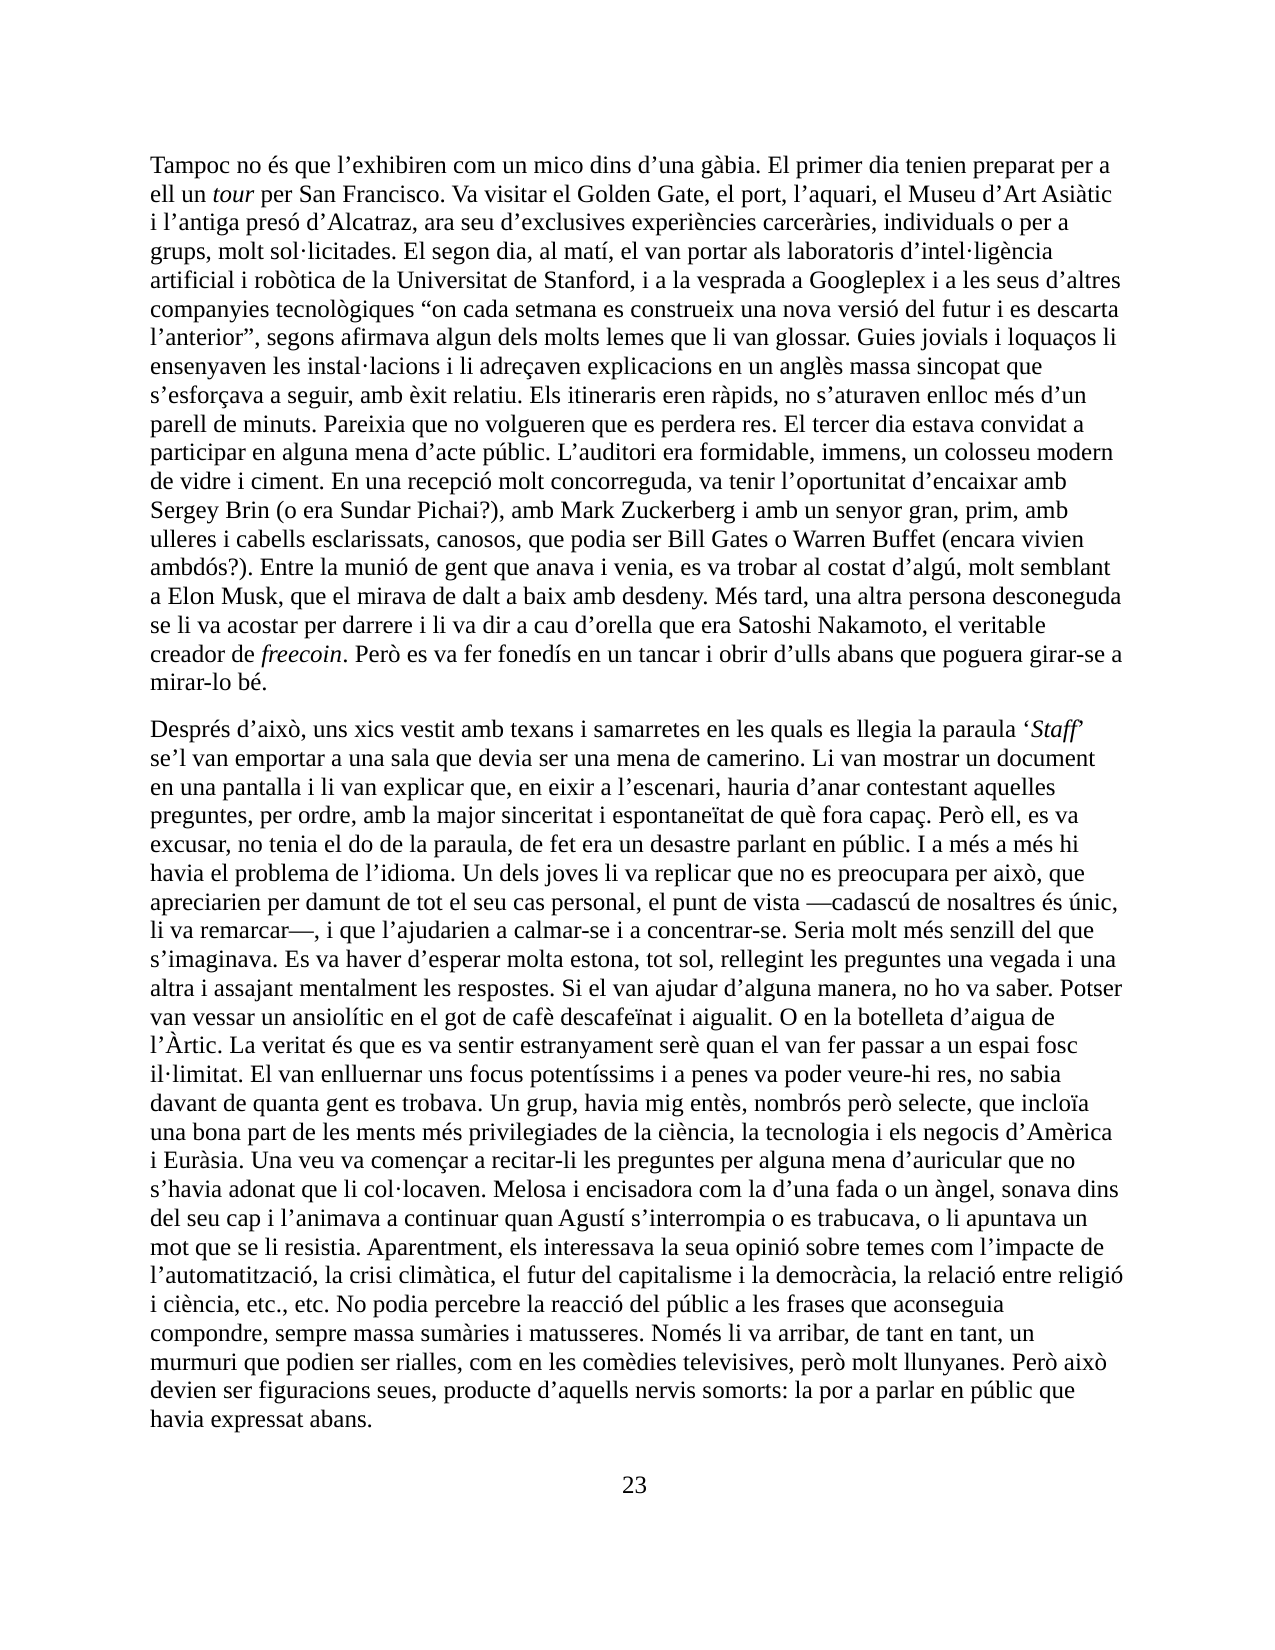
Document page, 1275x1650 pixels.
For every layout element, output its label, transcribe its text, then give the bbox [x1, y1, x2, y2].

text Tampoc no és que l’exhibiren com un mico dins d’una gàbia. El primer dia tenien preparat per a ell un tour per San Francisco. Va visitar el Golden Gate, el port, l’aquari, el Museu d’Art Asiàtic i l’antiga presó d’Alcatraz, ara seu d’exclusives experiències carceràries, individuals o per a grups, molt sol·licitades. El segon dia, al matí, el van portar als laboratoris d’intel·ligència artificial i robòtica de la Universitat de Stanford, i a la vesprada a Googleplex i a les seus d’altres companyies tecnològiques “on cada setmana es construeix una nova versió del futur i es descarta l’anterior”, segons afirmava algun dels molts lemes que li van glossar. Guies jovials i loquaços li ensenyaven les instal·lacions i li adreçaven explicacions en un anglès massa sincopat que s’esforçava a seguir, amb èxit relatiu. Els itineraris eren ràpids, no s’aturaven enlloc més d’un parell de minuts. Pareixia que no volgueren que es perdera res. El tercer dia estava convidat a participar en alguna mena d’acte públic. L’auditori era formidable, immens, un colosseu modern de vidre i ciment. En una recepció molt concorreguda, va tenir l’oportunitat d’encaixar amb Sergey Brin (o era Sundar Pichai?), amb Mark Zuckerberg i amb un senyor gran, prim, amb ulleres i cabells esclarissats, canosos, que podia ser Bill Gates o Warren Buffet (encara vivien ambdós?). Entre la munió de gent que anava i venia, es va trobar al costat d’algú, molt semblant a Elon Musk, que el mirava de dalt a baix amb desdeny. Més tard, una altra persona desconeguda se li va acostar per darrere i li va dir a cau d’orella que era Satoshi Nakamoto, el veritable creador de freecoin. Però es va fer fonedís en un tancar i obrir d’ulls abans que poguera girar-se a mirar-lo bé. [150, 150, 1125, 696]
text Després d’això, uns xics vestit amb texans i samarretes en les quals es llegia la paraula ‘Staff’ se’l van emportar a una sala que devia ser una mena de camerino. Li van mostrar un document en una pantalla i li van explicar que, en eixir a l’escenari, hauria d’anar contestant aquelles preguntes, per ordre, amb la major sinceritat i espontaneïtat de què fora capaç. Però ell, es va excusar, no tenia el do de la paraula, de fet era un desastre parlant en públic. I a més a més hi havia el problema de l’idioma. Un dels joves li va replicar que no es preocupara per això, que apreciarien per damunt de tot el seu cas personal, el punt de vista —cadascú de nosaltres és únic, li va remarcar—, i que l’ajudarien a calmar-se i a concentrar-se. Seria molt més senzill del que s’imaginava. Es va haver d’esperar molta estona, tot sol, rellegint les preguntes una vegada i una altra i assajant mentalment les respostes. Si el van ajudar d’alguna manera, no ho va saber. Potser van vessar un ansiolític en el got de cafè descafeïnat i aigualit. O en la botelleta d’aigua de l’Àrtic. La veritat és que es va sentir estranyament serè quan el van fer passar a un espai fosc il·limitat. El van enlluernar uns focus potentíssims i a penes va poder veure-hi res, no sabia davant de quanta gent es trobava. Un grup, havia mig entès, nombrós però selecte, que incloïa una bona part de les ments més privilegiades de la ciència, la tecnologia i els negocis d’Amèrica i Euràsia. Una veu va començar a recitar-li les preguntes per alguna mena d’auricular que no s’havia adonat que li col·locaven. Melosa i encisadora com la d’una fada o un àngel, sonava dins del seu cap i l’animava a continuar quan Agustí s’interrompia o es trabucava, o li apuntava un mot que se li resistia. Aparentment, els interessava la seua opinió sobre temes com l’impacte de l’automatització, la crisi climàtica, el futur del capitalisme i la democràcia, la relació entre religió i ciència, etc., etc. No podia percebre la reacció del públic a les frases que aconseguia compondre, sempre massa sumàries i matusseres. Només li va arribar, de tant en tant, un murmuri que podien ser rialles, com en les comèdies televisives, però molt llunyanes. Però això devien ser figuracions seues, producte d’aquells nervis somorts: la por a parlar en públic que havia expressat abans. [150, 714, 1125, 1433]
